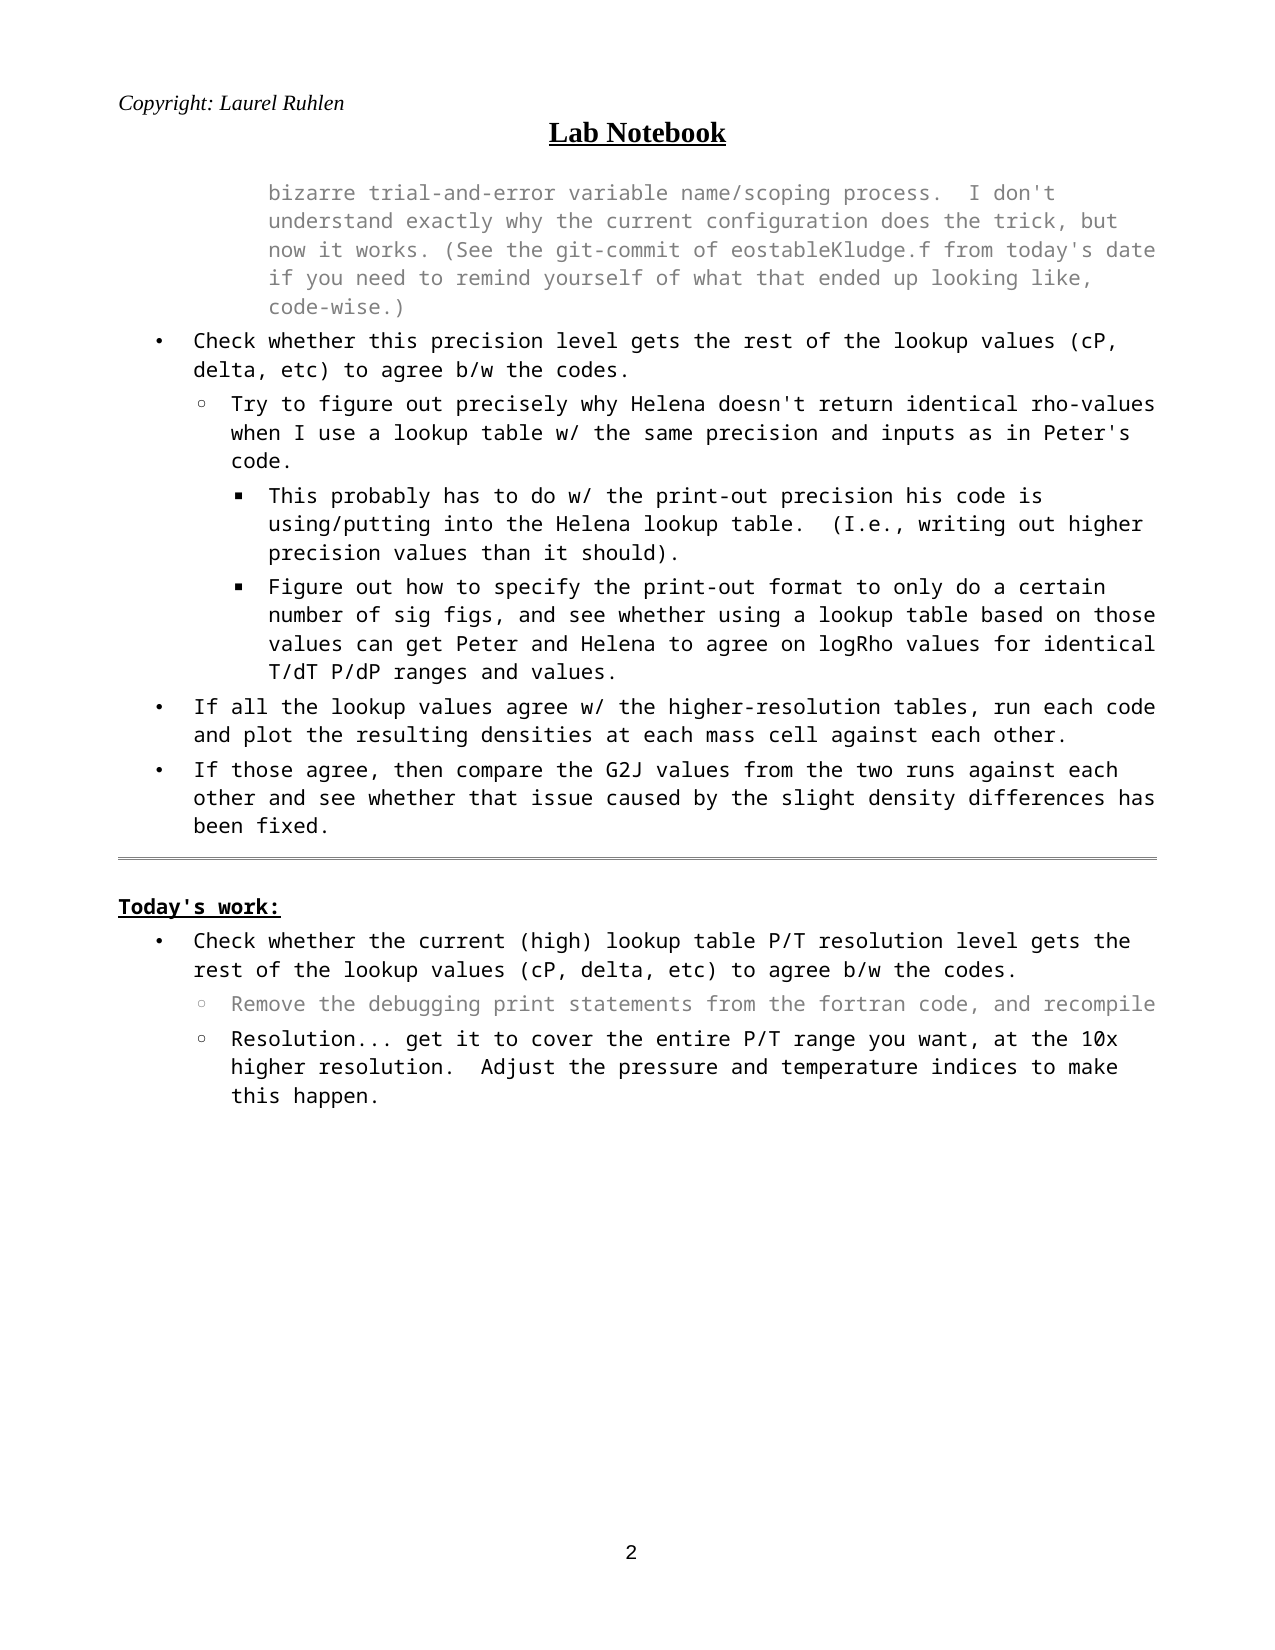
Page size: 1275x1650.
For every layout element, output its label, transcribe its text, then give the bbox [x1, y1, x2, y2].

list Try to figure out precisely why Helena doesn't return identical rho-values when I use a lookup table w/ the same precision and inputs as in Peter's code. [193, 389, 1157, 475]
list Remove the debugging print statements from the fortran code, and recompile [193, 989, 1157, 1018]
list Resolution... get it to cover the entire P/T range you want, at the 10x higher resolution. Adjust the pressure and temperature indices to make this happen. [193, 1024, 1157, 1109]
list Check whether this precision level gets the rest of the lookup values (cP, delta, etc) to agree b/w the codes. [156, 326, 1157, 383]
list bizarre trial-and-error variable name/scoping process. I don't understand exactly why the current configuration does the trick, but now it works. (See the git-commit of eostableKludge.f from today's date if you need to remind yourself of what that ended up looking like, code-wise.) [231, 178, 1157, 320]
list Check whether the current (high) lookup table P/T resolution level gets the rest of the lookup values (cP, delta, etc) to agree b/w the codes. [156, 927, 1157, 983]
text Today's work: [118, 892, 1157, 921]
list If those agree, then compare the G2J values from the two runs against each other and see whether that issue caused by the slight density differences has been fixed. [156, 755, 1157, 840]
list If all the lookup values agree w/ the higher-resolution tables, run each code and plot the resulting densities at each mass cell against each other. [156, 692, 1157, 749]
list This probably has to do w/ the print-out precision his code is using/putting into the Helena lookup table. (I.e., writing out higher precision values than it should). [231, 481, 1157, 566]
list Figure out how to specify the print-out format to only do a certain number of sig figs, and see whether using a lookup table based on those values can get Peter and Helena to agree on logRho values for identical T/dT P/dP ranges and values. [231, 572, 1157, 686]
